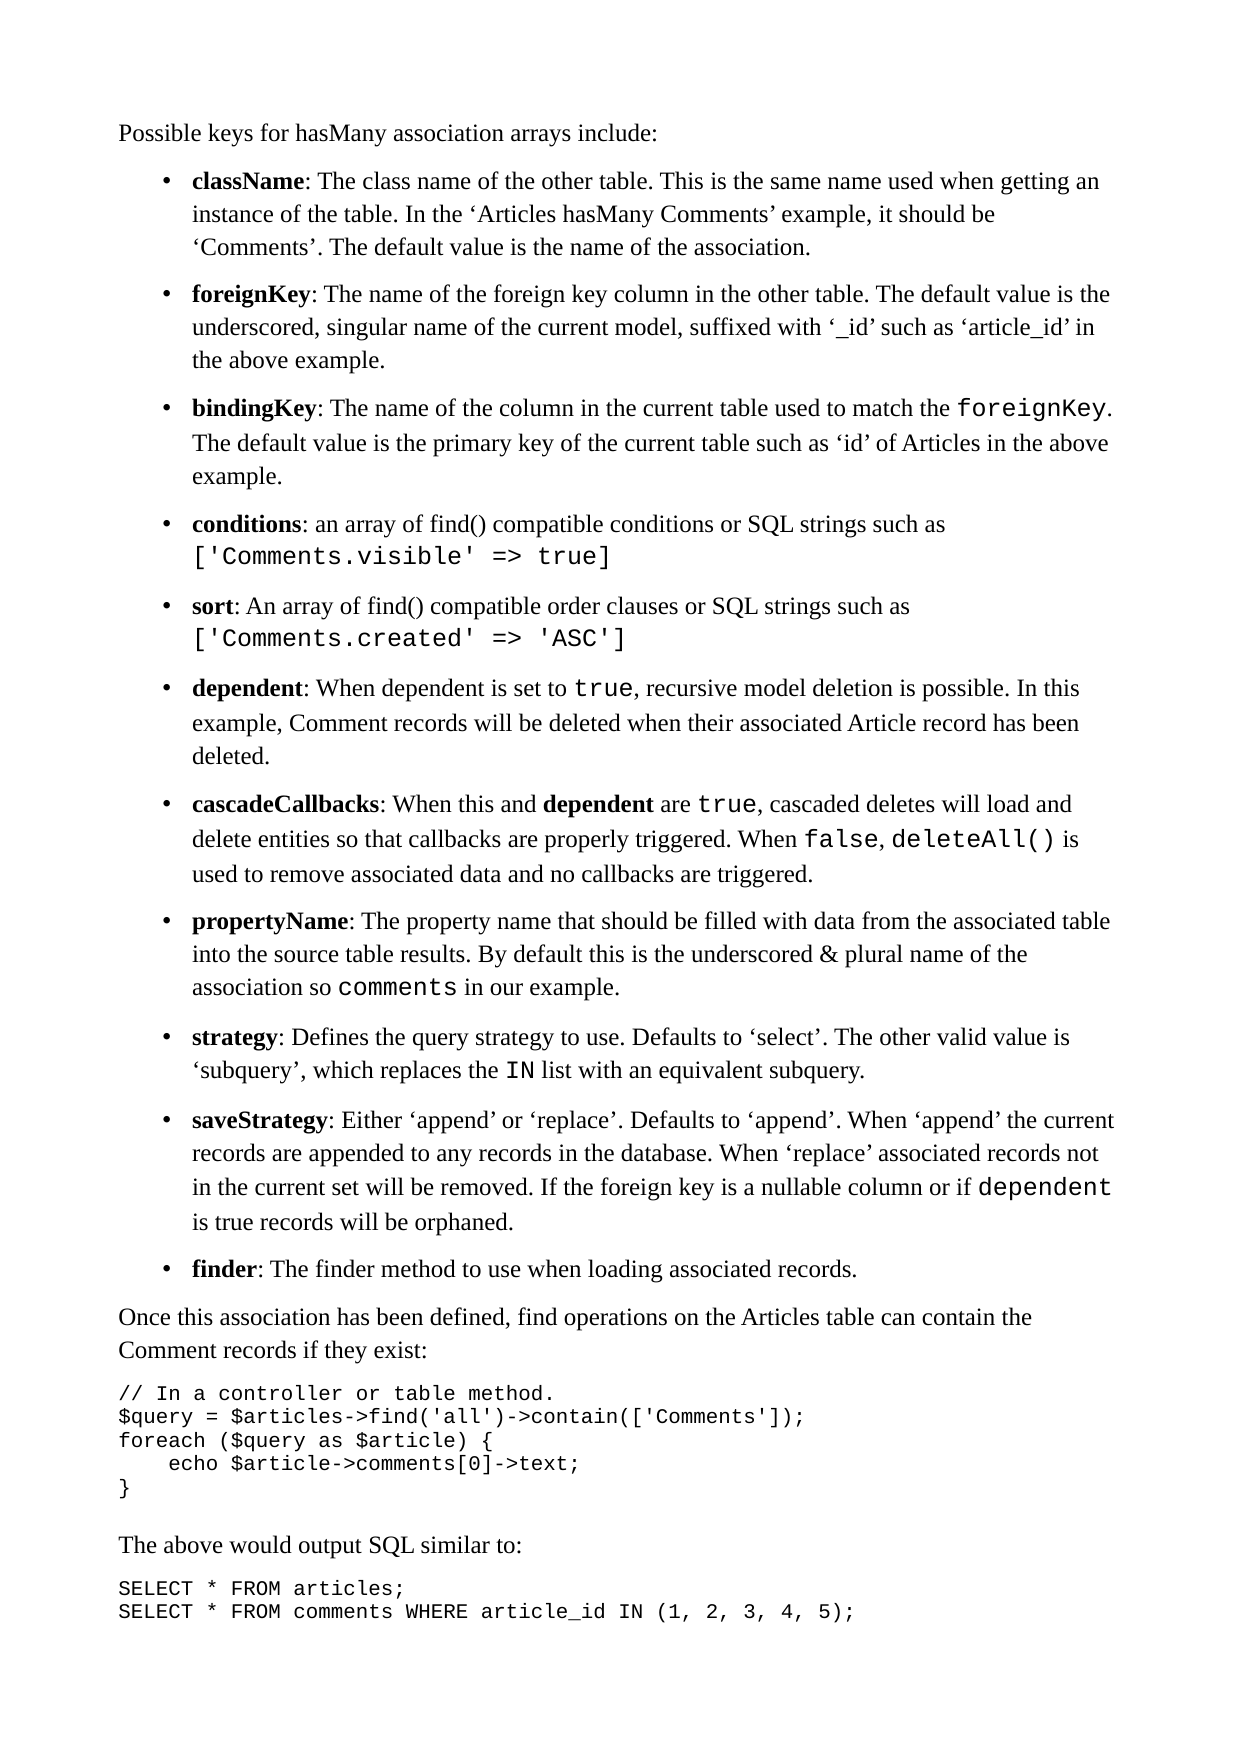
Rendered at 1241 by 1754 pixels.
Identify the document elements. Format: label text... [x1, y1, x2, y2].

list saveStrategy: Either ‘append’ or ‘replace’. Defaults to ‘append’. When ‘append’ the current records are appended to any records in the database. When ‘replace’ associated records not in the current set will be removed. If the foreign key is a nullable column or if dependent is true records will be orphaned. [162, 1106, 1122, 1235]
list sort: An array of find() compatible order clauses or SQL strings such as ['Comments.created' => 'ASC'] [162, 591, 1122, 654]
text The above would output SQL similar to: [118, 1530, 1122, 1559]
text // In a controller or table method. [118, 1382, 1122, 1406]
text } [118, 1477, 1122, 1501]
list dependent: When dependent is set to true, recursive model deletion is possible. In this example, Comment records will be deleted when their associated Article record has been deleted. [162, 673, 1122, 770]
text foreach ($query as $article) { [118, 1430, 1122, 1453]
list strategy: Defines the query strategy to use. Defaults to ‘select’. The other valid value is ‘subquery’, which replaces the IN list with an equivalent subquery. [162, 1022, 1122, 1086]
list propertyName: The property name that should be filled with data from the associated table into the source table results. By default this is the underscored & plural name of the association so comments in our example. [162, 906, 1122, 1003]
list finder: The finder method to use when loading associated records. [162, 1254, 1122, 1283]
list bindingKey: The name of the column in the current table used to match the foreignKey. The default value is the primary key of the current table such as ‘id’ of Articles in the above example. [162, 393, 1122, 490]
list conditions: an array of find() compatible conditions or SQL strings such as ['Comments.visible' => true] [162, 509, 1122, 572]
text Possible keys for hasMany association arrays include: [118, 118, 1122, 147]
list foreignKey: The name of the foreign key column in the other table. The default value is the underscored, singular name of the current model, suffixed with ‘_id’ such as ‘article_id’ in the above example. [162, 279, 1122, 374]
text Once this association has been defined, find operations on the Articles table can contain the Comment records if they exist: [118, 1302, 1122, 1364]
text SELECT * FROM articles; [118, 1578, 1122, 1601]
text echo $article->comments[0]->text; [118, 1453, 1122, 1477]
list className: The class name of the other table. This is the same name used when getting an instance of the table. In the ‘Articles hasMany Comments’ example, it should be ‘Comments’. The default value is the name of the association. [162, 166, 1122, 261]
text $query = $articles->find('all')->contain(['Comments']); [118, 1406, 1122, 1430]
text SELECT * FROM comments WHERE article_id IN (1, 2, 3, 4, 5); [118, 1601, 1122, 1625]
list cascadeCallbacks: When this and dependent are true, cascaded deletes will load and delete entities so that callbacks are properly triggered. When false, deleteAll() is used to remove associated data and no callbacks are triggered. [162, 789, 1122, 888]
